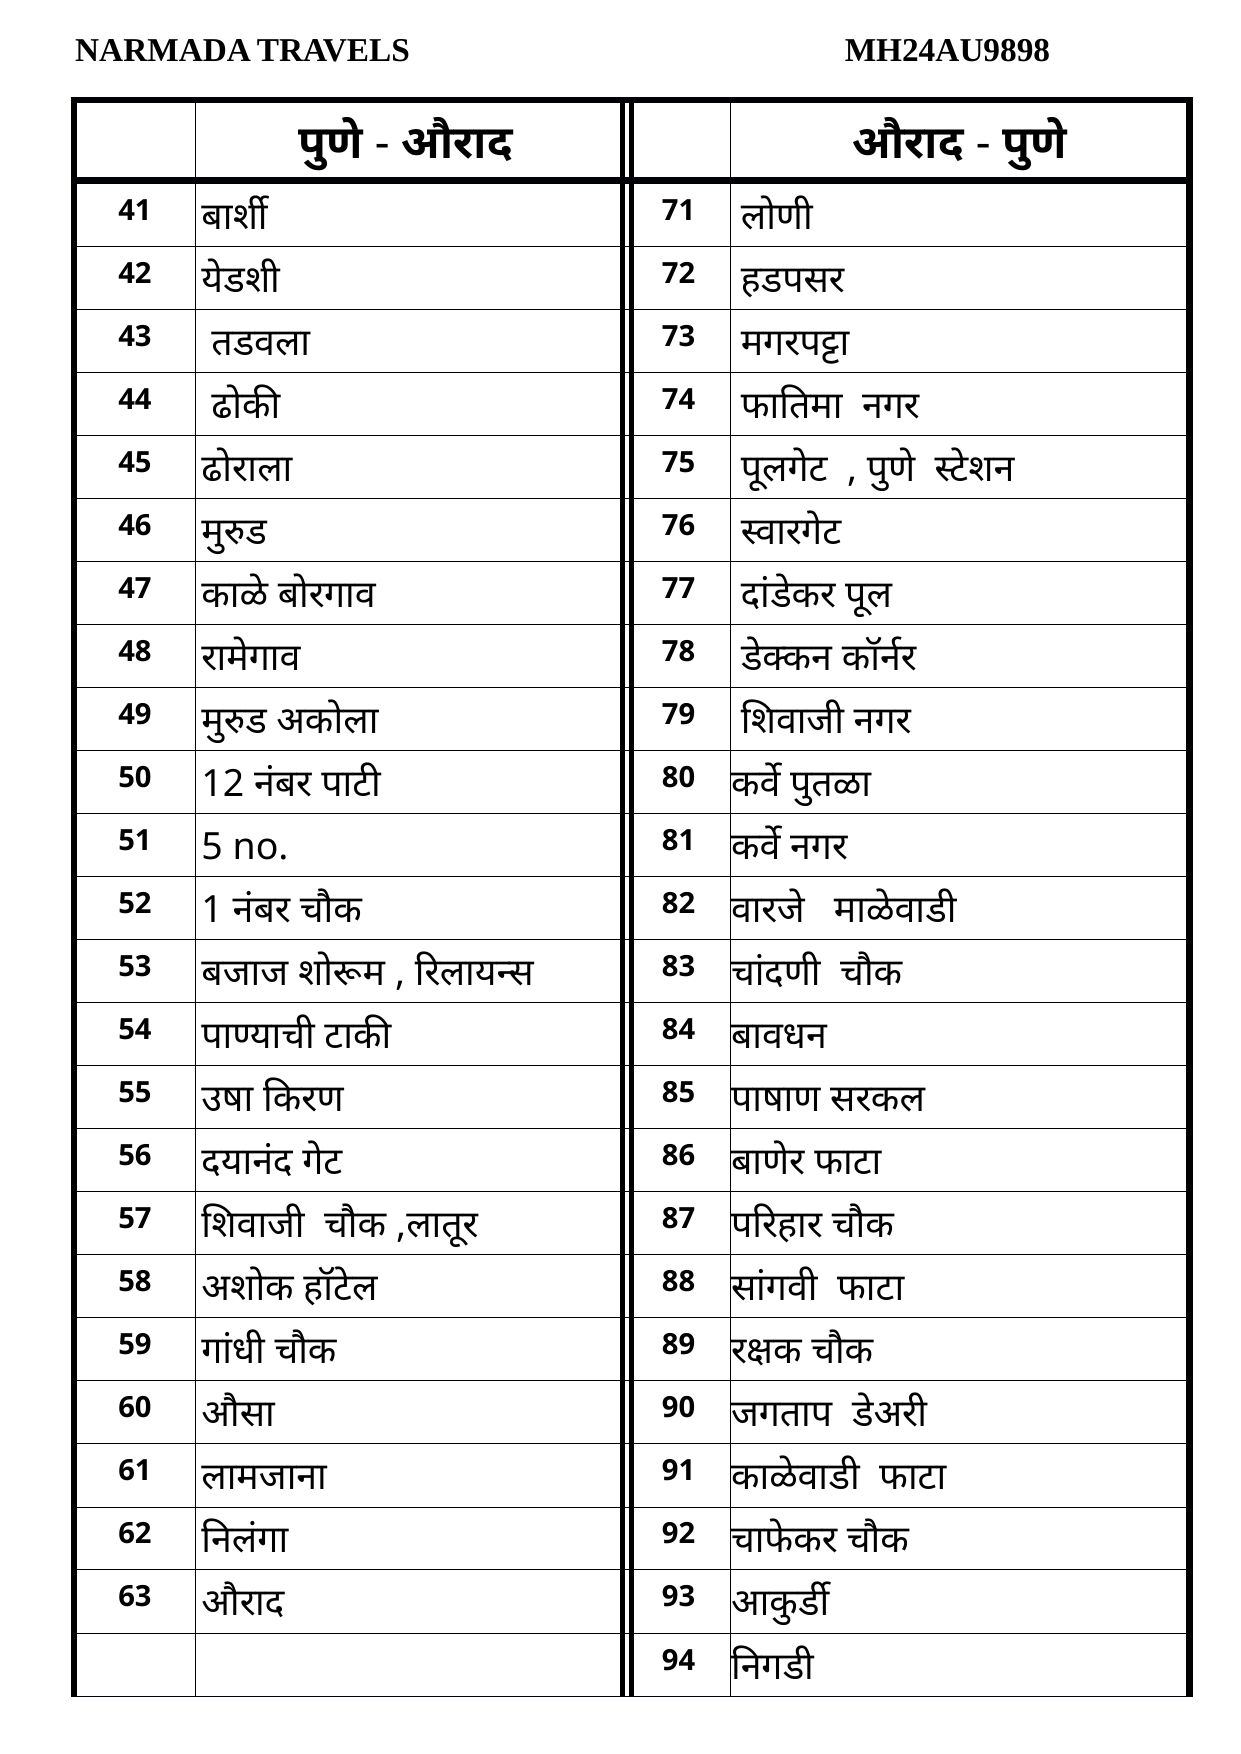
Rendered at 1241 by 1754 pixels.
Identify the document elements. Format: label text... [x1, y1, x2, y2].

table_cell 86 [634, 1129, 730, 1191]
table_cell 1 नंबर चौक [196, 877, 620, 939]
table_cell 92 [634, 1508, 730, 1569]
table_cell आकुर्डी [731, 1570, 1186, 1632]
table_cell 44 [77, 373, 195, 435]
table_cell 89 [634, 1318, 730, 1380]
table_header [634, 103, 730, 177]
table_cell 41 [77, 184, 195, 246]
table_cell 87 [634, 1192, 730, 1254]
table_cell ढोकी [196, 373, 620, 435]
table_cell येडशी [196, 247, 620, 309]
table_cell [77, 1634, 195, 1696]
table_cell 83 [634, 940, 730, 1002]
table_cell 74 [634, 373, 730, 435]
table_cell औसा [196, 1381, 620, 1443]
table_cell 80 [634, 751, 730, 813]
table_cell 93 [634, 1570, 730, 1632]
table_cell काळेवाडी फाटा [731, 1444, 1186, 1506]
table_cell 55 [77, 1066, 195, 1128]
table_cell 85 [634, 1066, 730, 1128]
table_cell लामजाना [196, 1444, 620, 1506]
table_cell जगताप डेअरी [731, 1381, 1186, 1443]
table_cell 54 [77, 1003, 195, 1065]
table_cell स्वारगेट [731, 499, 1186, 561]
table_cell 90 [634, 1381, 730, 1443]
table_cell 61 [77, 1444, 195, 1506]
table_cell 46 [77, 499, 195, 561]
table_cell 43 [77, 310, 195, 372]
table_cell 63 [77, 1570, 195, 1632]
table_cell 71 [634, 184, 730, 246]
table_cell पाषाण सरकल [731, 1066, 1186, 1128]
table_cell सांगवी फाटा [731, 1255, 1186, 1317]
table_cell शिवाजी चौक ,लातूर [196, 1192, 620, 1254]
table_cell चांदणी चौक [731, 940, 1186, 1002]
table_cell डेक्कन कॉर्नर [731, 625, 1186, 687]
table_cell 42 [77, 247, 195, 309]
table_cell 73 [634, 310, 730, 372]
table_cell अशोक हॉटेल [196, 1255, 620, 1317]
table_cell 56 [77, 1129, 195, 1191]
table_cell पाण्याची टाकी [196, 1003, 620, 1065]
table_cell उषा किरण [196, 1066, 620, 1128]
table_cell बावधन [731, 1003, 1186, 1065]
table_cell 49 [77, 688, 195, 750]
table_cell परिहार चौक [731, 1192, 1186, 1254]
table_cell रामेगाव [196, 625, 620, 687]
table_cell पूलगेट , पुणे स्टेशन [731, 436, 1186, 498]
table_cell 82 [634, 877, 730, 939]
table_cell 5 no. [196, 814, 620, 876]
table_cell काळे बोरगाव [196, 562, 620, 624]
table_header [77, 103, 195, 177]
table_cell 50 [77, 751, 195, 813]
table_header पुणे - औराद [196, 103, 620, 177]
table_cell निगडी [731, 1634, 1186, 1696]
table_cell 52 [77, 877, 195, 939]
table_cell 62 [77, 1508, 195, 1569]
table_header औराद - पुणे [731, 103, 1186, 177]
table_cell 53 [77, 940, 195, 1002]
table_cell 91 [634, 1444, 730, 1506]
table_cell कर्वे नगर [731, 814, 1186, 876]
table_cell बाणेर फाटा [731, 1129, 1186, 1191]
table_cell हडपसर [731, 247, 1186, 309]
table_cell 72 [634, 247, 730, 309]
table_cell 60 [77, 1381, 195, 1443]
table_cell मुरुड अकोला [196, 688, 620, 750]
table_cell मगरपट्टा [731, 310, 1186, 372]
table_cell शिवाजी नगर [731, 688, 1186, 750]
table_cell निलंगा [196, 1508, 620, 1569]
table_cell 84 [634, 1003, 730, 1065]
table_cell गांधी चौक [196, 1318, 620, 1380]
table_cell 57 [77, 1192, 195, 1254]
table_cell वारजे माळेवाडी [731, 877, 1186, 939]
table_cell बजाज शोरूम , रिलायन्स [196, 940, 620, 1002]
table_cell मुरुड [196, 499, 620, 561]
table_cell 77 [634, 562, 730, 624]
table_cell 47 [77, 562, 195, 624]
table_cell 78 [634, 625, 730, 687]
table_cell बार्शी [196, 184, 620, 246]
table_cell ढोराला [196, 436, 620, 498]
table_cell 51 [77, 814, 195, 876]
table_cell औराद [196, 1570, 620, 1632]
table_cell 81 [634, 814, 730, 876]
table_cell 79 [634, 688, 730, 750]
table_cell लोणी [731, 184, 1186, 246]
table_cell [196, 1634, 620, 1696]
table_cell दयानंद गेट [196, 1129, 620, 1191]
table_cell 45 [77, 436, 195, 498]
table_cell चाफेकर चौक [731, 1508, 1186, 1569]
table_cell तडवला [196, 310, 620, 372]
table_cell दांडेकर पूल [731, 562, 1186, 624]
table_cell 58 [77, 1255, 195, 1317]
table_cell फातिमा नगर [731, 373, 1186, 435]
table_cell 88 [634, 1255, 730, 1317]
table_cell रक्षक चौक [731, 1318, 1186, 1380]
table_cell 94 [634, 1634, 730, 1696]
table_cell 76 [634, 499, 730, 561]
table_cell 12 नंबर पाटी [196, 751, 620, 813]
table_cell 59 [77, 1318, 195, 1380]
table_cell 75 [634, 436, 730, 498]
table_cell 48 [77, 625, 195, 687]
table_cell कर्वे पुतळा [731, 751, 1186, 813]
